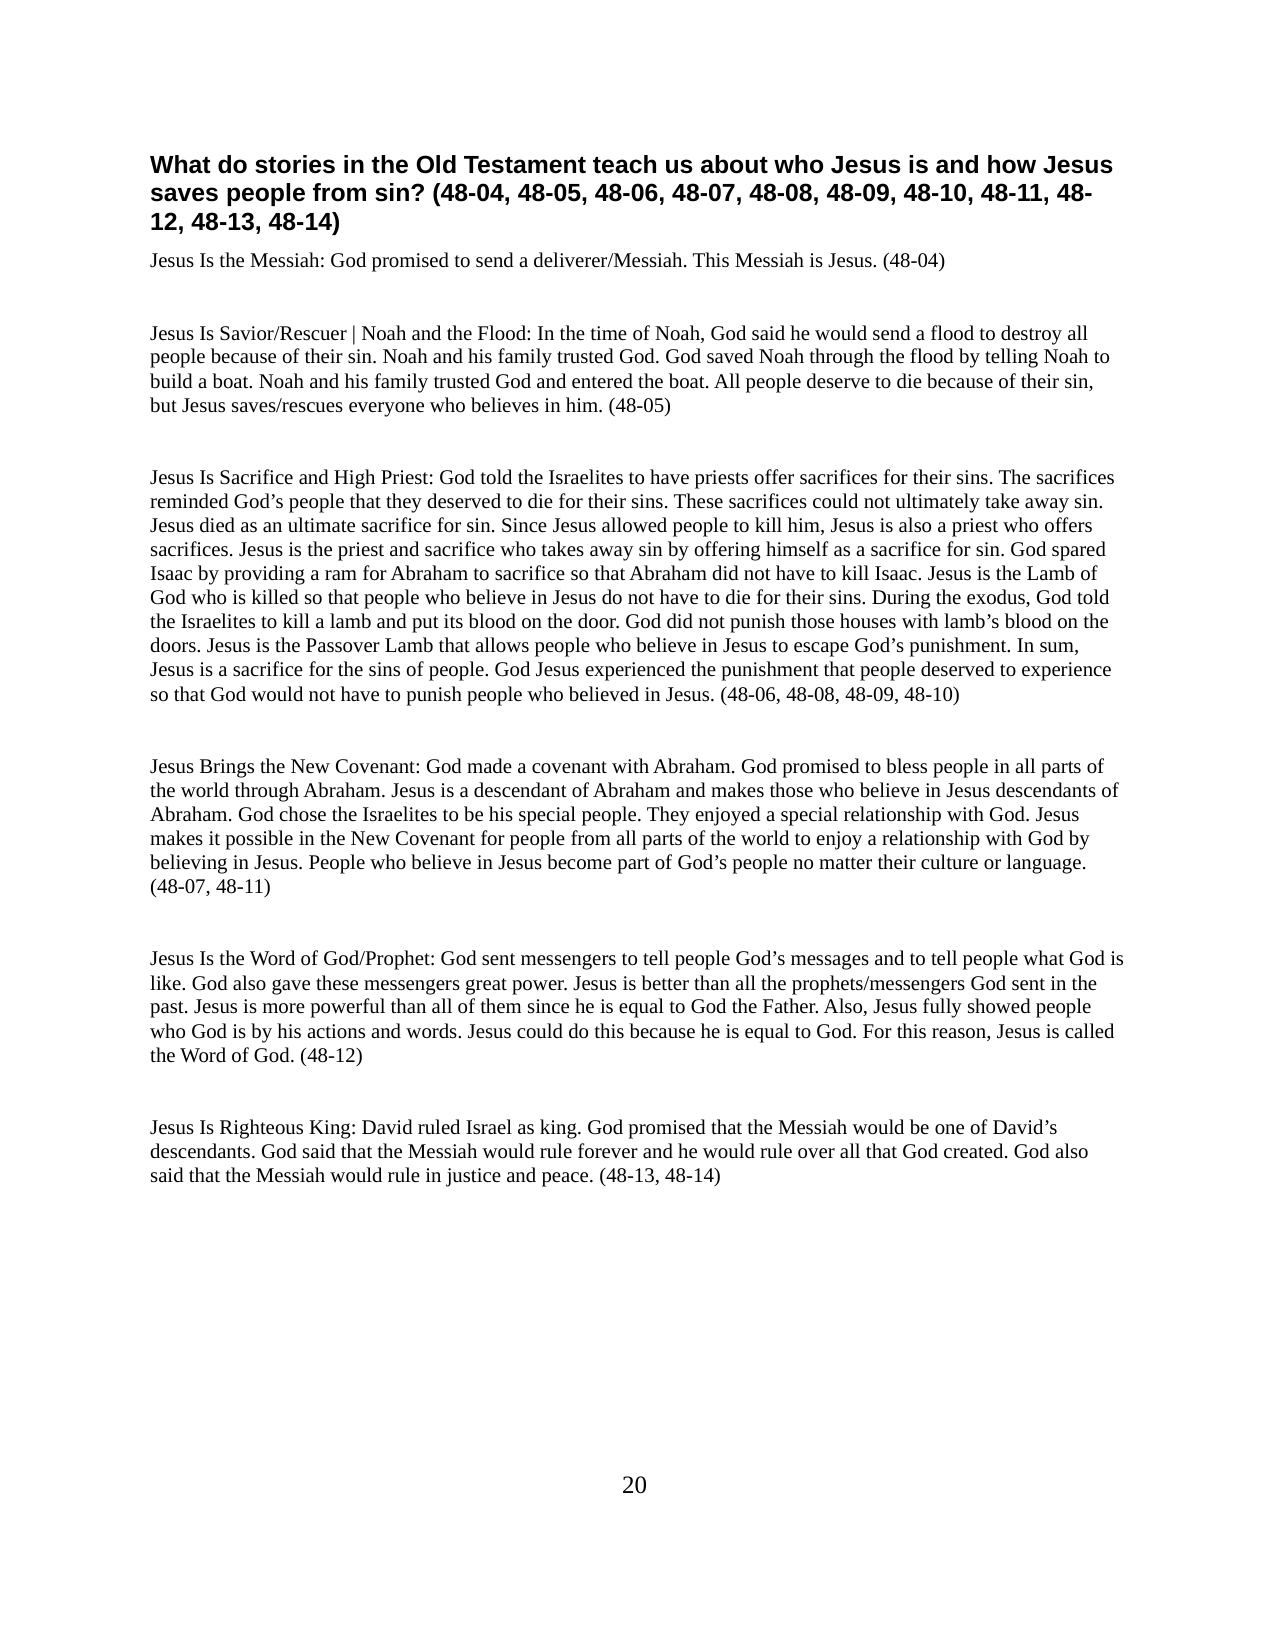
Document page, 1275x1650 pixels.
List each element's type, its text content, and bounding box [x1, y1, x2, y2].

text Jesus Is the Word of God/Prophet: God sent messengers to tell people God’s messages and to tell people what God is like. God also gave these messengers great power. Jesus is better than all the prophets/messengers God sent in the past. Jesus is more powerful than all of them since he is equal to God the Father. Also, Jesus fully showed people who God is by his actions and words. Jesus could do this because he is equal to God. For this reason, Jesus is called the Word of God. (48-12) [150, 946, 1125, 1067]
text Jesus Is the Messiah: God promised to send a deliverer/Messiah. This Messiah is Jesus. (48-04) [150, 248, 1125, 272]
text Jesus Is Savior/Rescuer | Noah and the Flood: In the time of Noah, God said he would send a flood to destroy all people because of their sin. Noah and his family trusted God. God saved Noah through the flood by telling Noah to build a boat. Noah and his family trusted God and entered the boat. All people deserve to die because of their sin, but Jesus saves/rescues everyone who believes in him. (48-05) [150, 320, 1125, 417]
text Jesus Is Sacrifice and High Priest: God told the Israelites to have priests offer sacrifices for their sins. The sacrifices reminded God’s people that they deserved to die for their sins. These sacrifices could not ultimately take away sin. Jesus died as an ultimate sacrifice for sin. Since Jesus allowed people to kill him, Jesus is also a priest who offers sacrifices. Jesus is the priest and sacrifice who takes away sin by offering himself as a sacrifice for sin. God spared Isaac by providing a ram for Abraham to sacrifice so that Abraham did not have to kill Isaac. Jesus is the Lamb of God who is killed so that people who believe in Jesus do not have to die for their sins. During the exodus, God told the Israelites to kill a lamb and put its blood on the door. God did not punish those houses with lamb’s blood on the doors. Jesus is the Passover Lamb that allows people who believe in Jesus to escape God’s punishment. In sum, Jesus is a sacrifice for the sins of people. God Jesus experienced the punishment that people deserved to experience so that God would not have to punish people who believed in Jesus. (48-06, 48-08, 48-09, 48-10) [150, 465, 1125, 706]
text Jesus Is Righteous King: David ruled Israel as king. God promised that the Messiah would be one of David’s descendants. God said that the Messiah would rule forever and he would rule over all that God created. God also said that the Messiah would rule in justice and peace. (48-13, 48-14) [150, 1115, 1125, 1187]
text Jesus Brings the New Covenant: God made a covenant with Abraham. God promised to bless people in all parts of the world through Abraham. Jesus is a descendant of Abraham and makes those who believe in Jesus descendants of Abraham. God chose the Israelites to be his special people. They enjoyed a special relationship with God. Jesus makes it possible in the New Covenant for people from all parts of the world to enjoy a relationship with God by believing in Jesus. People who believe in Jesus become part of God’s people no matter their culture or language. (48-07, 48-11) [150, 754, 1125, 898]
subtitle What do stories in the Old Testament teach us about who Jesus is and how Jesus saves people from sin? (48-04, 48-05, 48-06, 48-07, 48-08, 48-09, 48-10, 48-11, 48-12, 48-13, 48-14) [150, 150, 1125, 236]
